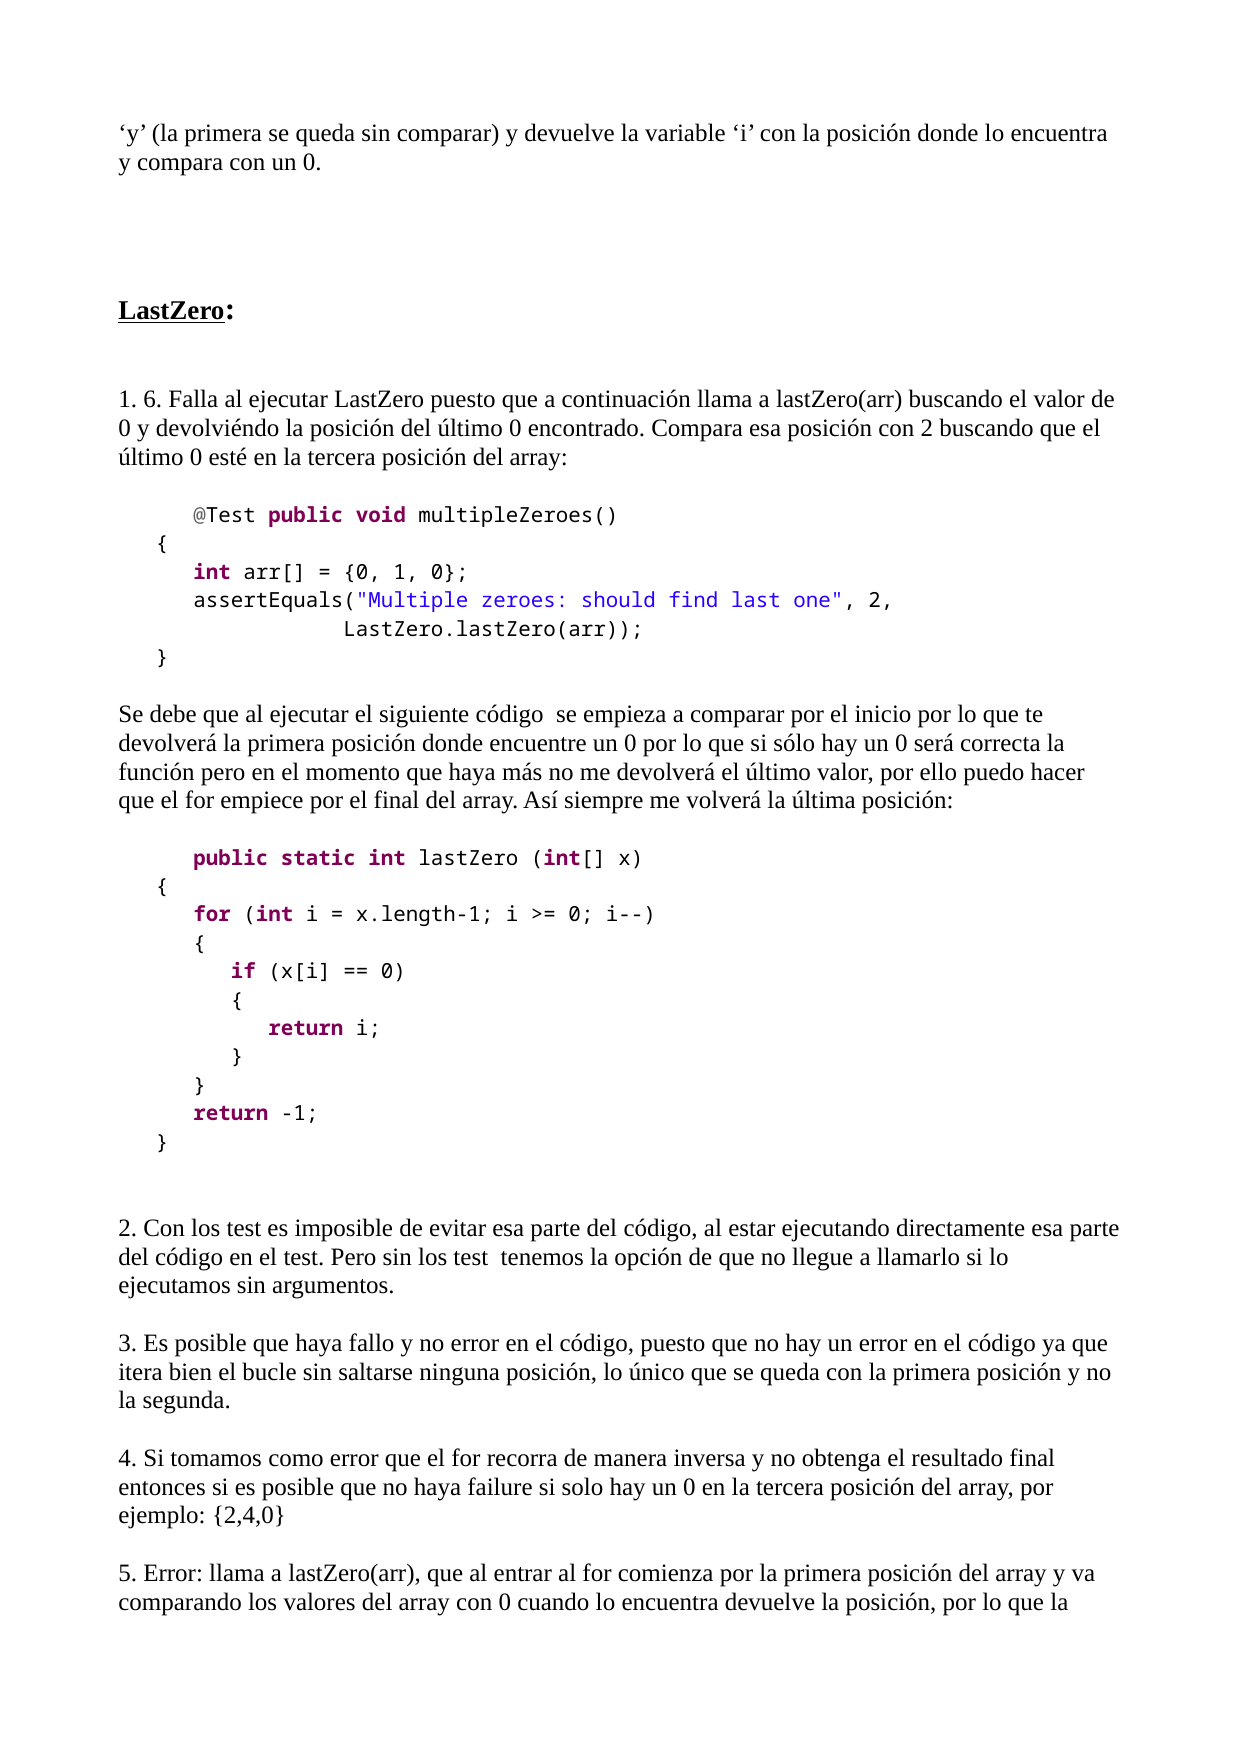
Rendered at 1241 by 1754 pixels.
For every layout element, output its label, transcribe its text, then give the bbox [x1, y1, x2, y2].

text 2. Con los test es imposible de evitar esa parte del código, al estar ejecutando directamente esa parte del código en el test. Pero sin los test tenemos la opción de que no llegue a llamarlo si lo ejecutamos sin argumentos. [118, 1213, 1122, 1299]
text @Test public void multipleZeroes() [118, 499, 1122, 528]
text { [118, 928, 1122, 956]
text if (x[i] == 0) [118, 956, 1122, 985]
text } [118, 1042, 1122, 1070]
text } [118, 642, 1122, 671]
text Se debe que al ejecutar el siguiente código se empieza a comparar por el inicio por lo que te devolverá la primera posición donde encuentre un 0 por lo que si sólo hay un 0 será correcta la función pero en el momento que haya más no me devolverá el último valor, por ello puedo hacer que el for empiece por el final del array. Así siempre me volverá la última posición: [118, 699, 1122, 814]
text { [118, 985, 1122, 1013]
text 1. 6. Falla al ejecutar LastZero puesto que a continuación llama a lastZero(arr) buscando el valor de 0 y devolviéndo la posición del último 0 encontrado. Compara esa posición con 2 buscando que el último 0 esté en la tercera posición del array: [118, 384, 1122, 470]
text { [118, 871, 1122, 899]
text int arr[] = {0, 1, 0}; [118, 557, 1122, 585]
text ‘y’ (la primera se queda sin comparar) y devuelve la variable ‘i’ con la posición donde lo encuentra y compara con un 0. [118, 118, 1122, 176]
text return i; [118, 1013, 1122, 1042]
text 5. Error: llama a lastZero(arr), que al entrar al for comienza por la primera posición del array y va comparando los valores del array con 0 cuando lo encuentra devuelve la posición, por lo que la [118, 1558, 1122, 1615]
text } [118, 1127, 1122, 1155]
text assertEquals("Multiple zeroes: should find last one", 2, LastZero.lastZero(arr)); [118, 585, 1122, 642]
text } [118, 1070, 1122, 1098]
text public static int lastZero (int[] x) [118, 843, 1122, 871]
text LastZero: [118, 291, 1122, 327]
text for (int i = x.length-1; i >= 0; i--) [118, 899, 1122, 928]
text 3. Es posible que haya fallo y no error en el código, puesto que no hay un error en el código ya que itera bien el bucle sin saltarse ninguna posición, lo único que se queda con la primera posición y no la segunda. [118, 1328, 1122, 1414]
text return -1; [118, 1098, 1122, 1127]
text { [118, 528, 1122, 557]
text 4. Si tomamos como error que el for recorra de manera inversa y no obtenga el resultado final entonces si es posible que no haya failure si solo hay un 0 en la tercera posición del array, por ejemplo: {2,4,0} [118, 1443, 1122, 1529]
